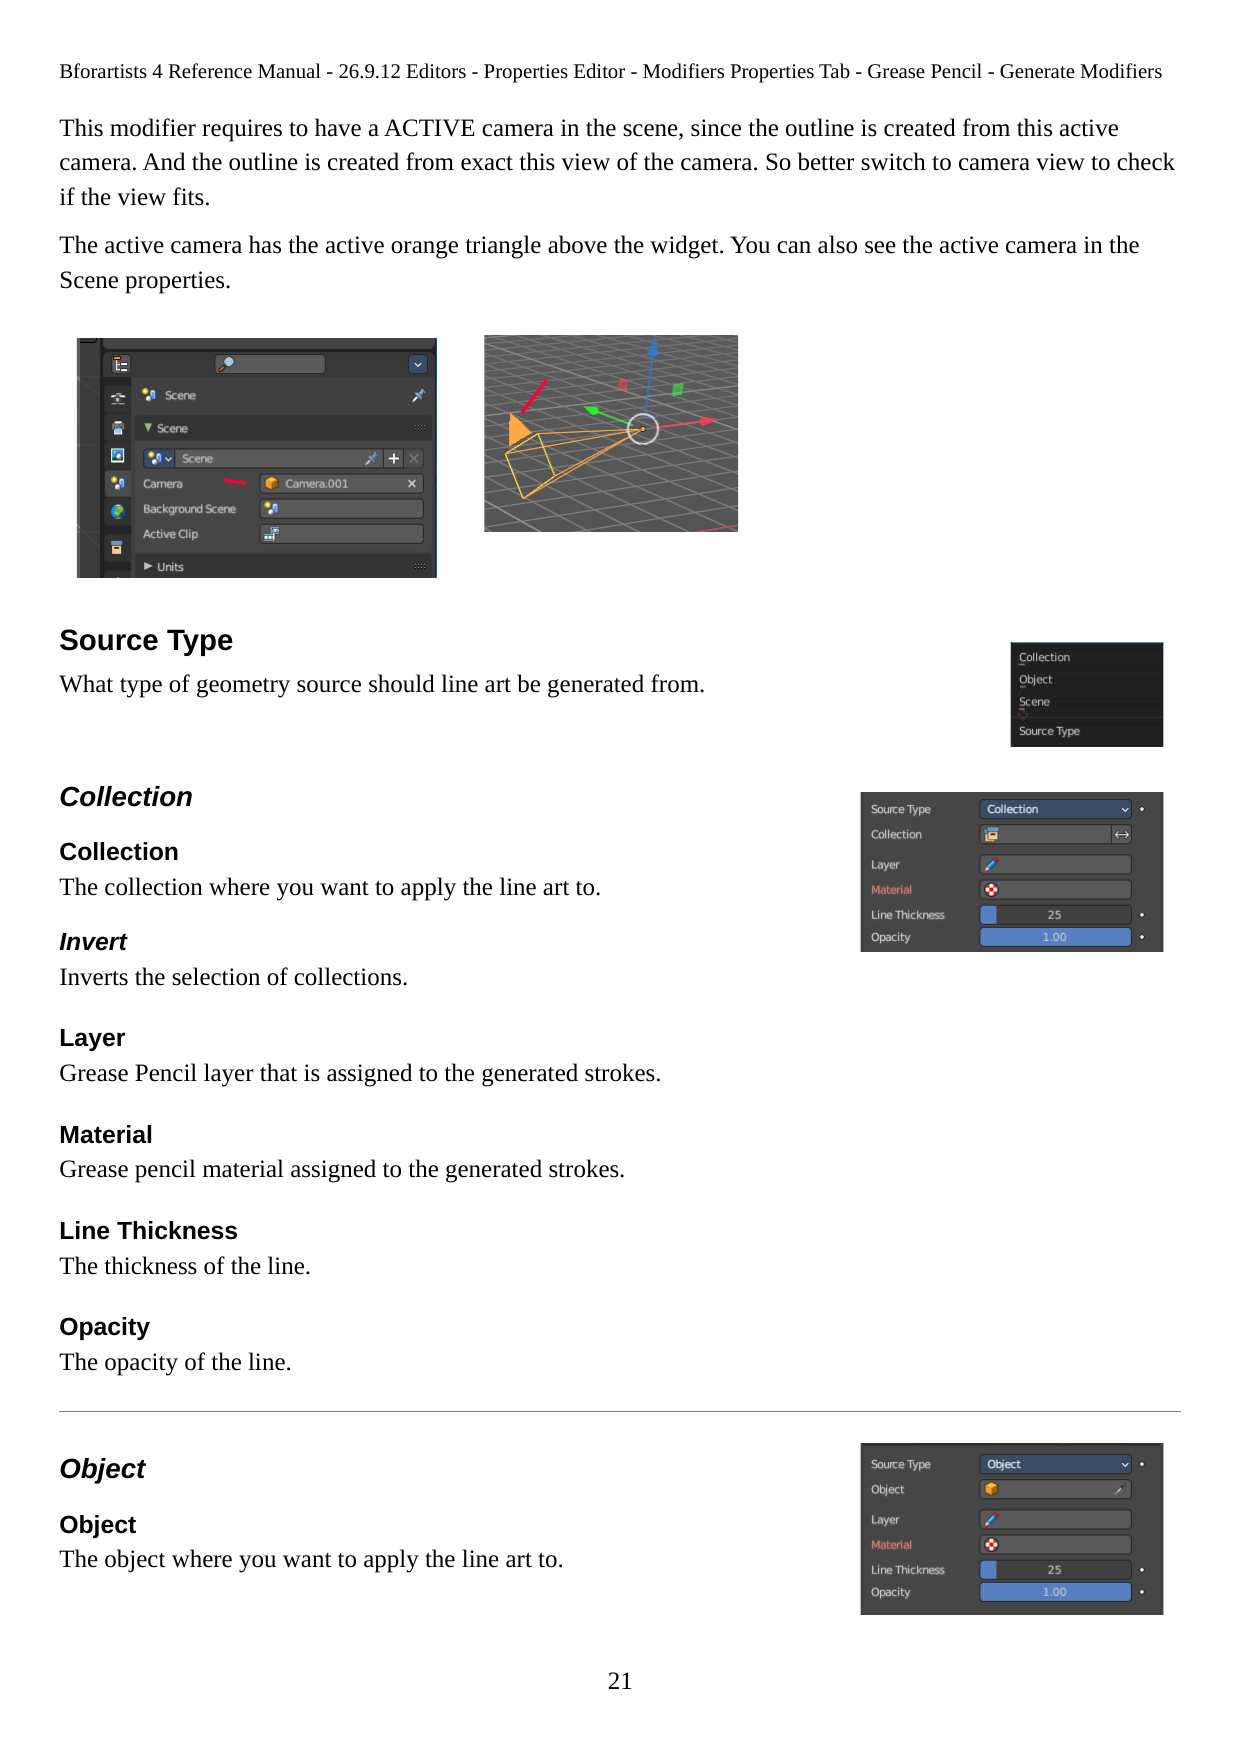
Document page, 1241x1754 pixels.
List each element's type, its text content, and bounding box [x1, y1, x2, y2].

subtitle [1164, 1453, 1181, 1485]
subtitle Collection [59, 837, 860, 865]
picture [860, 792, 1164, 952]
text The collection where you want to apply the line art to. [59, 872, 860, 900]
text Grease Pencil layer that is assigned to the generated strokes. [59, 1058, 1181, 1087]
subtitle Material [59, 1120, 1181, 1148]
subtitle Layer [59, 1023, 1181, 1052]
text What type of geometry source should line art be generated from. [59, 669, 1010, 698]
subtitle Object [59, 1453, 860, 1485]
picture [860, 1443, 1164, 1615]
subtitle Object [59, 1510, 860, 1538]
subtitle Line Thickness [59, 1216, 1181, 1244]
text The thickness of the line. [59, 1251, 1181, 1279]
subtitle Source Type [59, 623, 1181, 657]
subtitle Invert [59, 927, 1181, 956]
text The active camera has the active orange triangle above the widget. You can also see the active camera in the Scene properties. [59, 231, 1181, 294]
picture [76, 338, 437, 578]
text The opacity of the line. [59, 1347, 1181, 1376]
subtitle Opacity [59, 1312, 1181, 1341]
text This modifier requires to have a ACTIVE camera in the scene, since the outline is created from this active camera. And the outline is created from exact this view of the camera. So better switch to camera view to check if the view fits. [59, 113, 1181, 210]
text Inverts the selection of collections. [59, 962, 1181, 991]
picture [1010, 642, 1164, 747]
text Grease pencil material assigned to the generated strokes. [59, 1154, 1181, 1183]
subtitle Collection [59, 780, 1181, 812]
picture [484, 335, 739, 532]
subtitle [1164, 837, 1181, 865]
text The object where you want to apply the line art to. [59, 1544, 860, 1573]
subtitle [1164, 1510, 1181, 1538]
